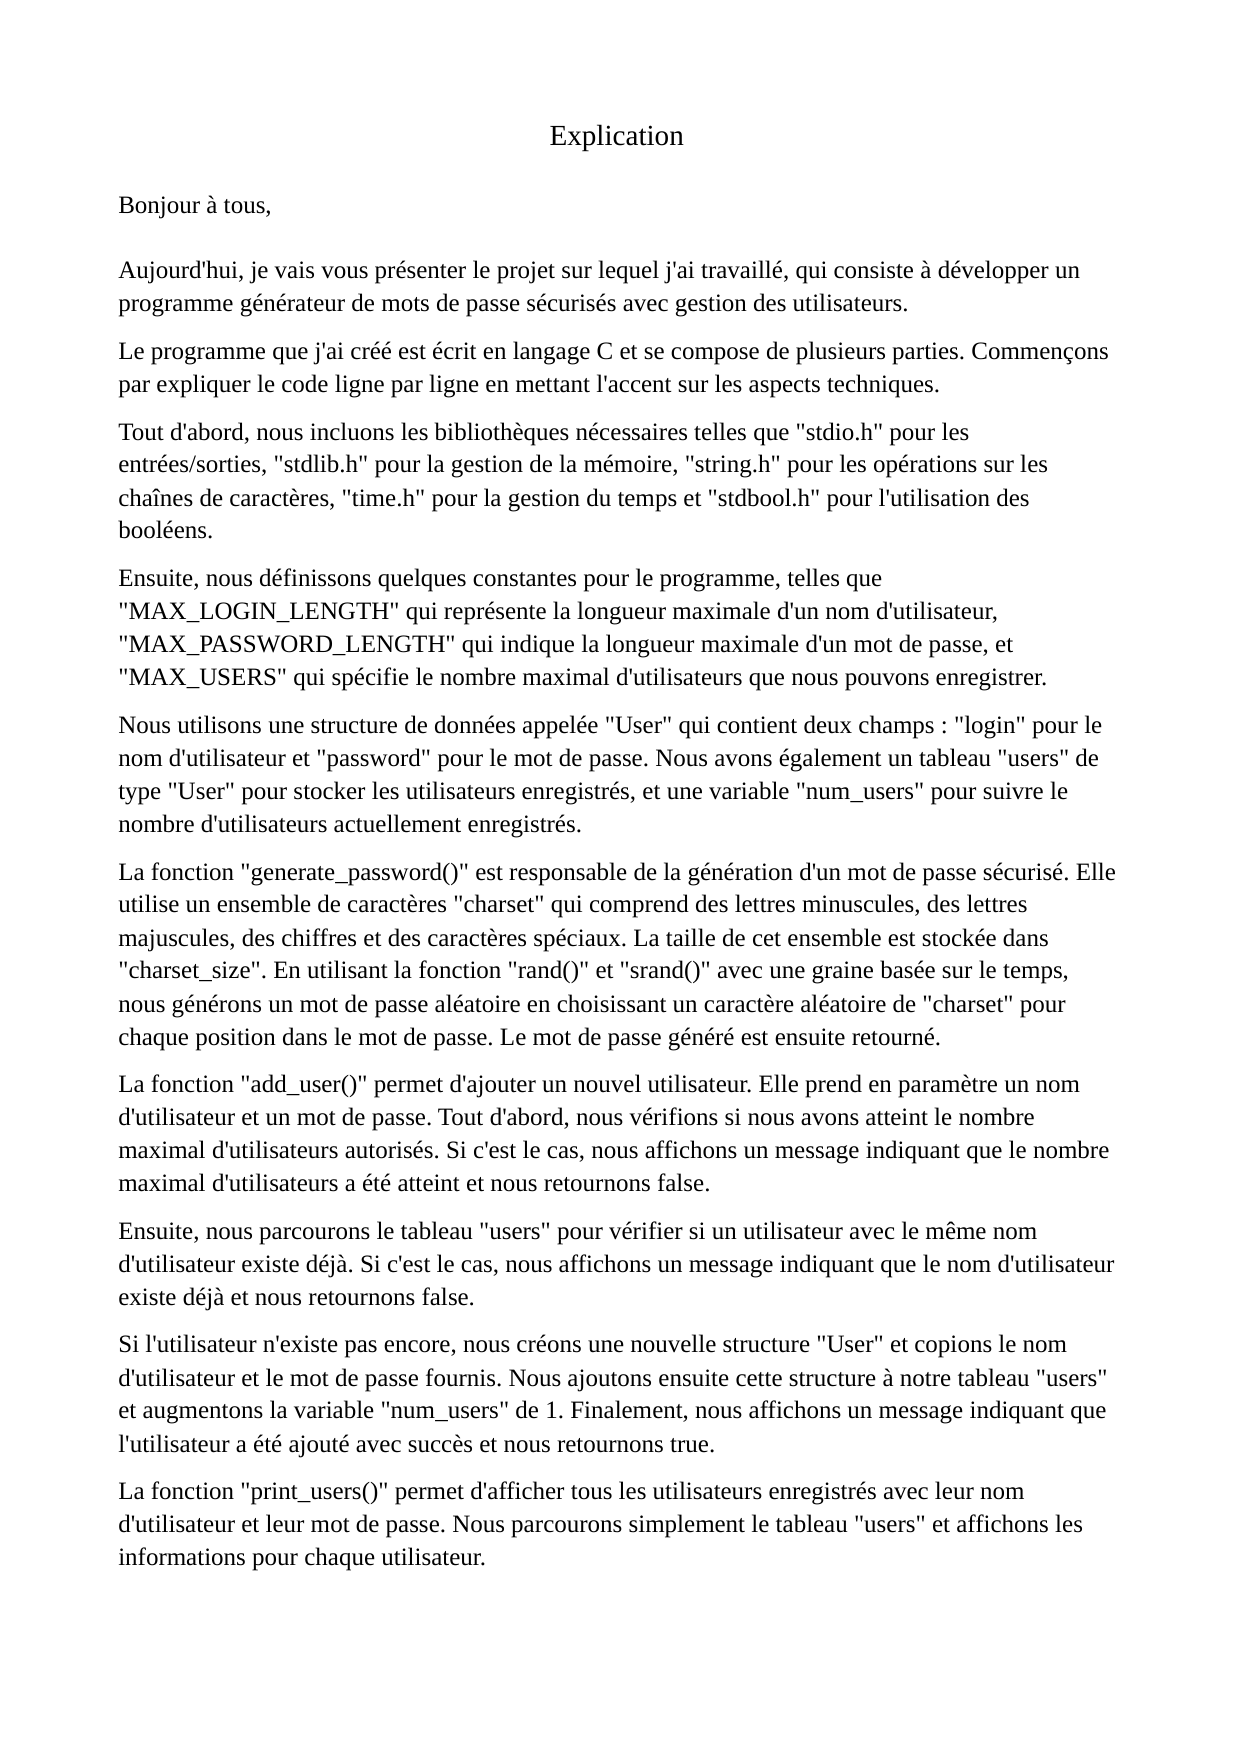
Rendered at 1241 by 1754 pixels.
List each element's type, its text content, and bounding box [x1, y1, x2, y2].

text Ensuite, nous parcourons le tableau "users" pour vérifier si un utilisateur avec le même nom d'utilisateur existe déjà. Si c'est le cas, nous affichons un message indiquant que le nom d'utilisateur existe déjà et nous retournons false. [118, 1216, 1122, 1311]
text Aujourd'hui, je vais vous présenter le projet sur lequel j'ai travaillé, qui consiste à développer un programme générateur de mots de passe sécurisés avec gestion des utilisateurs. [118, 255, 1122, 317]
text Le programme que j'ai créé est écrit en langage C et se compose de plusieurs parties. Commençons par expliquer le code ligne par ligne en mettant l'accent sur les aspects techniques. [118, 336, 1122, 398]
text Explication [118, 118, 1122, 152]
text La fonction "add_user()" permet d'ajouter un nouvel utilisateur. Elle prend en paramètre un nom d'utilisateur et un mot de passe. Tout d'abord, nous vérifions si nous avons atteint le nombre maximal d'utilisateurs autorisés. Si c'est le cas, nous affichons un message indiquant que le nombre maximal d'utilisateurs a été atteint et nous retournons false. [118, 1069, 1122, 1197]
text La fonction "generate_password()" est responsable de la génération d'un mot de passe sécurisé. Elle utilise un ensemble de caractères "charset" qui comprend des lettres minuscules, des lettres majuscules, des chiffres et des caractères spéciaux. La taille de cet ensemble est stockée dans "charset_size". En utilisant la fonction "rand()" et "srand()" avec une graine basée sur le temps, nous générons un mot de passe aléatoire en choisissant un caractère aléatoire de "charset" pour chaque position dans le mot de passe. Le mot de passe généré est ensuite retourné. [118, 857, 1122, 1050]
text Bonjour à tous, [118, 190, 1122, 218]
text Si l'utilisateur n'existe pas encore, nous créons une nouvelle structure "User" et copions le nom d'utilisateur et le mot de passe fournis. Nous ajoutons ensuite cette structure à notre tableau "users" et augmentons la variable "num_users" de 1. Finalement, nous affichons un message indiquant que l'utilisateur a été ajouté avec succès et nous retournons true. [118, 1329, 1122, 1457]
text Ensuite, nous définissons quelques constantes pour le programme, telles que "MAX_LOGIN_LENGTH" qui représente la longueur maximale d'un nom d'utilisateur, "MAX_PASSWORD_LENGTH" qui indique la longueur maximale d'un mot de passe, et "MAX_USERS" qui spécifie le nombre maximal d'utilisateurs que nous pouvons enregistrer. [118, 563, 1122, 691]
text Nous utilisons une structure de données appelée "User" qui contient deux champs : "login" pour le nom d'utilisateur et "password" pour le mot de passe. Nous avons également un tableau "users" de type "User" pour stocker les utilisateurs enregistrés, et une variable "num_users" pour suivre le nombre d'utilisateurs actuellement enregistrés. [118, 710, 1122, 838]
text Tout d'abord, nous incluons les bibliothèques nécessaires telles que "stdio.h" pour les entrées/sorties, "stdlib.h" pour la gestion de la mémoire, "string.h" pour les opérations sur les chaînes de caractères, "time.h" pour la gestion du temps et "stdbool.h" pour l'utilisation des booléens. [118, 417, 1122, 544]
text La fonction "print_users()" permet d'afficher tous les utilisateurs enregistrés avec leur nom d'utilisateur et leur mot de passe. Nous parcourons simplement le tableau "users" et affichons les informations pour chaque utilisateur. [118, 1476, 1122, 1571]
